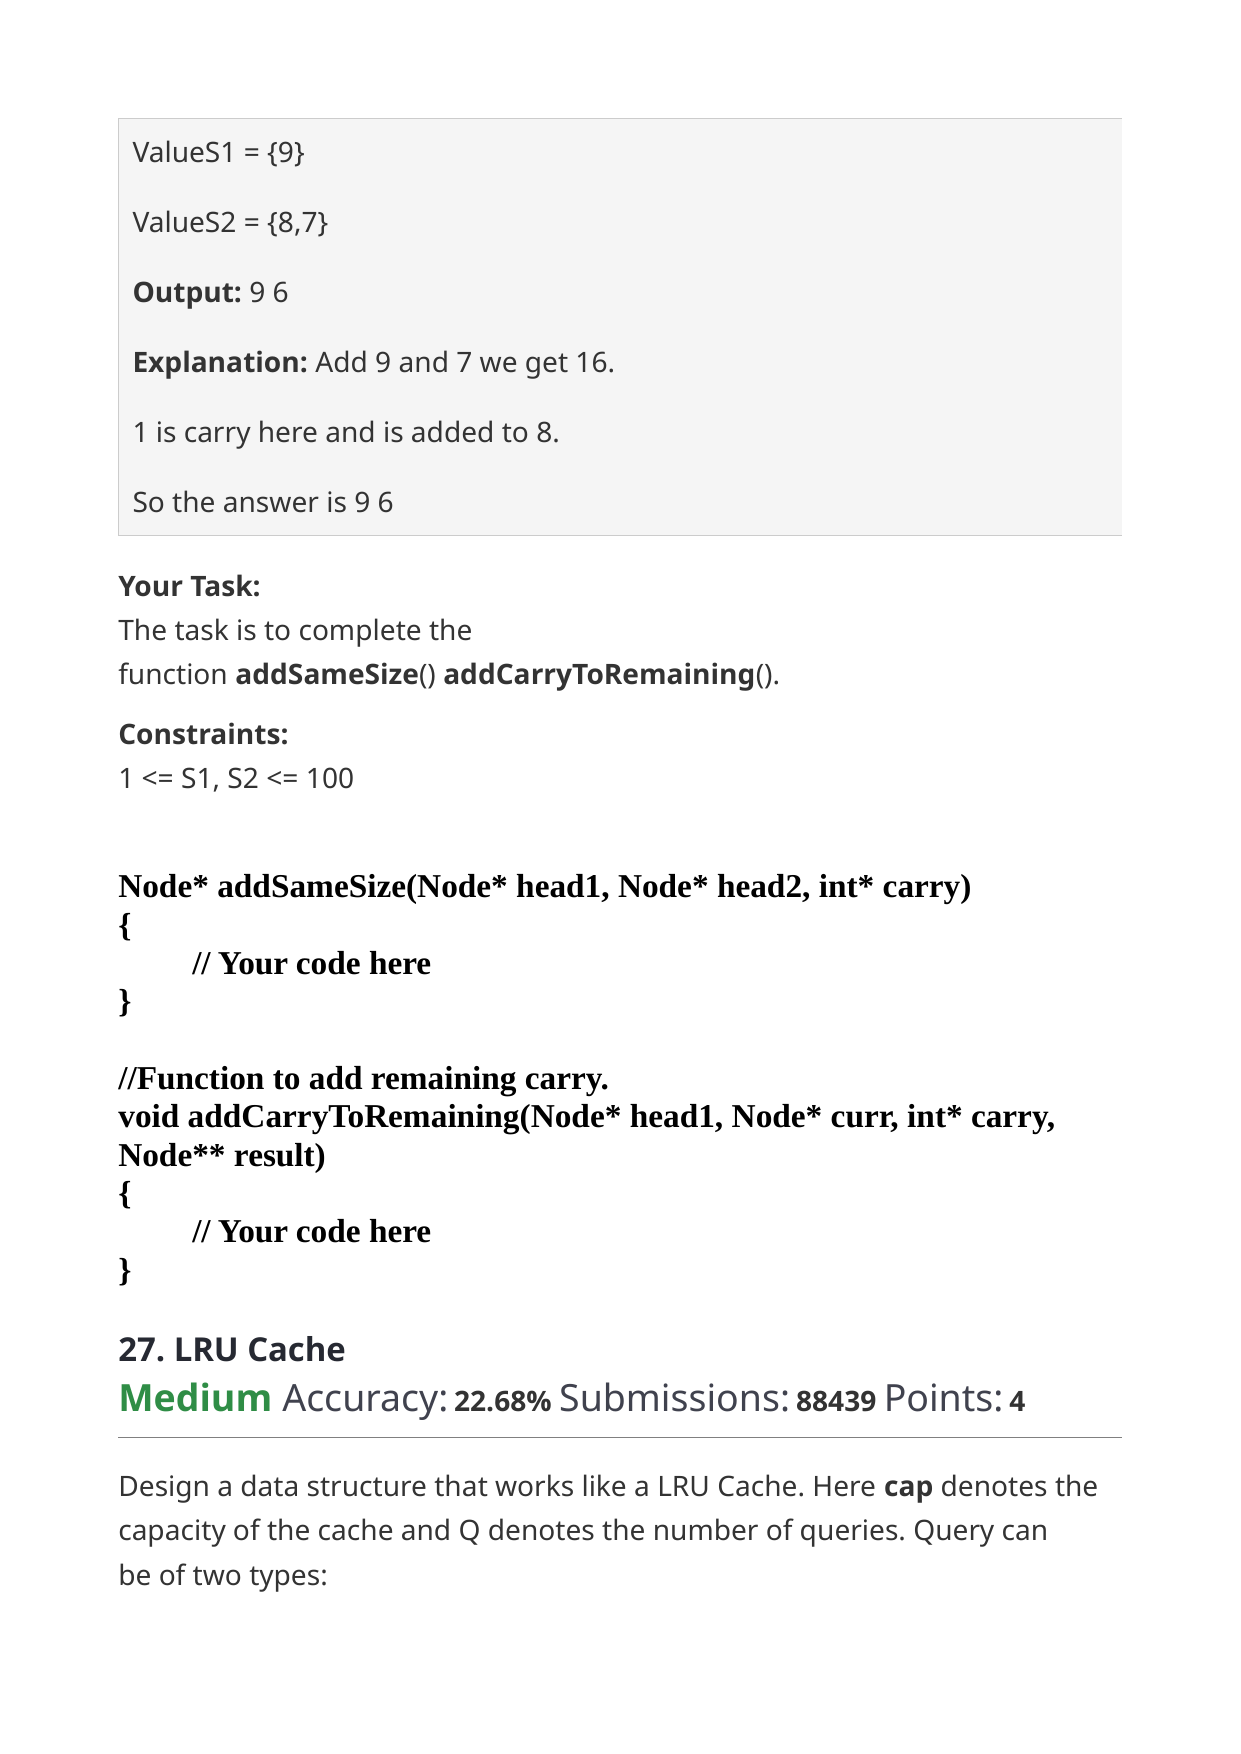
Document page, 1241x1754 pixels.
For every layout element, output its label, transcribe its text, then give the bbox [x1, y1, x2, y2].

text Your Task: The task is to complete the function addSameSize() addCarryToRemaining(). [118, 566, 1122, 693]
text Design a data structure that works like a LRU Cache. Here cap denotes the capacity of the cache and Q denotes the number of queries. Query can be of two types: [118, 1467, 1122, 1593]
text Node* addSameSize(Node* head1, Node* head2, int* carry) [118, 867, 1122, 905]
text Output: 9 6 [119, 258, 1122, 311]
text 27. LRU Cache [118, 1327, 1122, 1371]
text { [118, 1173, 1122, 1212]
text Constraints: 1 <= S1, S2 <= 100 [118, 714, 1122, 797]
text // Your code here [118, 943, 1122, 982]
text ValueS2 = {8,7} [119, 188, 1122, 241]
text } [118, 1250, 1122, 1288]
text ValueS1 = {9} [119, 119, 1122, 171]
text 1 is carry here and is added to 8. [119, 398, 1122, 451]
text Medium Accuracy: 22.68% Submissions: 88439 Points: 4 [118, 1371, 1099, 1422]
text } [118, 982, 1122, 1020]
text Explanation: Add 9 and 7 we get 16. [119, 328, 1122, 381]
text void addCarryToRemaining(Node* head1, Node* curr, int* carry, Node** result) [118, 1097, 1122, 1173]
text So the answer is 9 6 [119, 468, 1122, 535]
text //Function to add remaining carry. [118, 1058, 1122, 1097]
text // Your code here [118, 1212, 1122, 1250]
text { [118, 905, 1122, 943]
